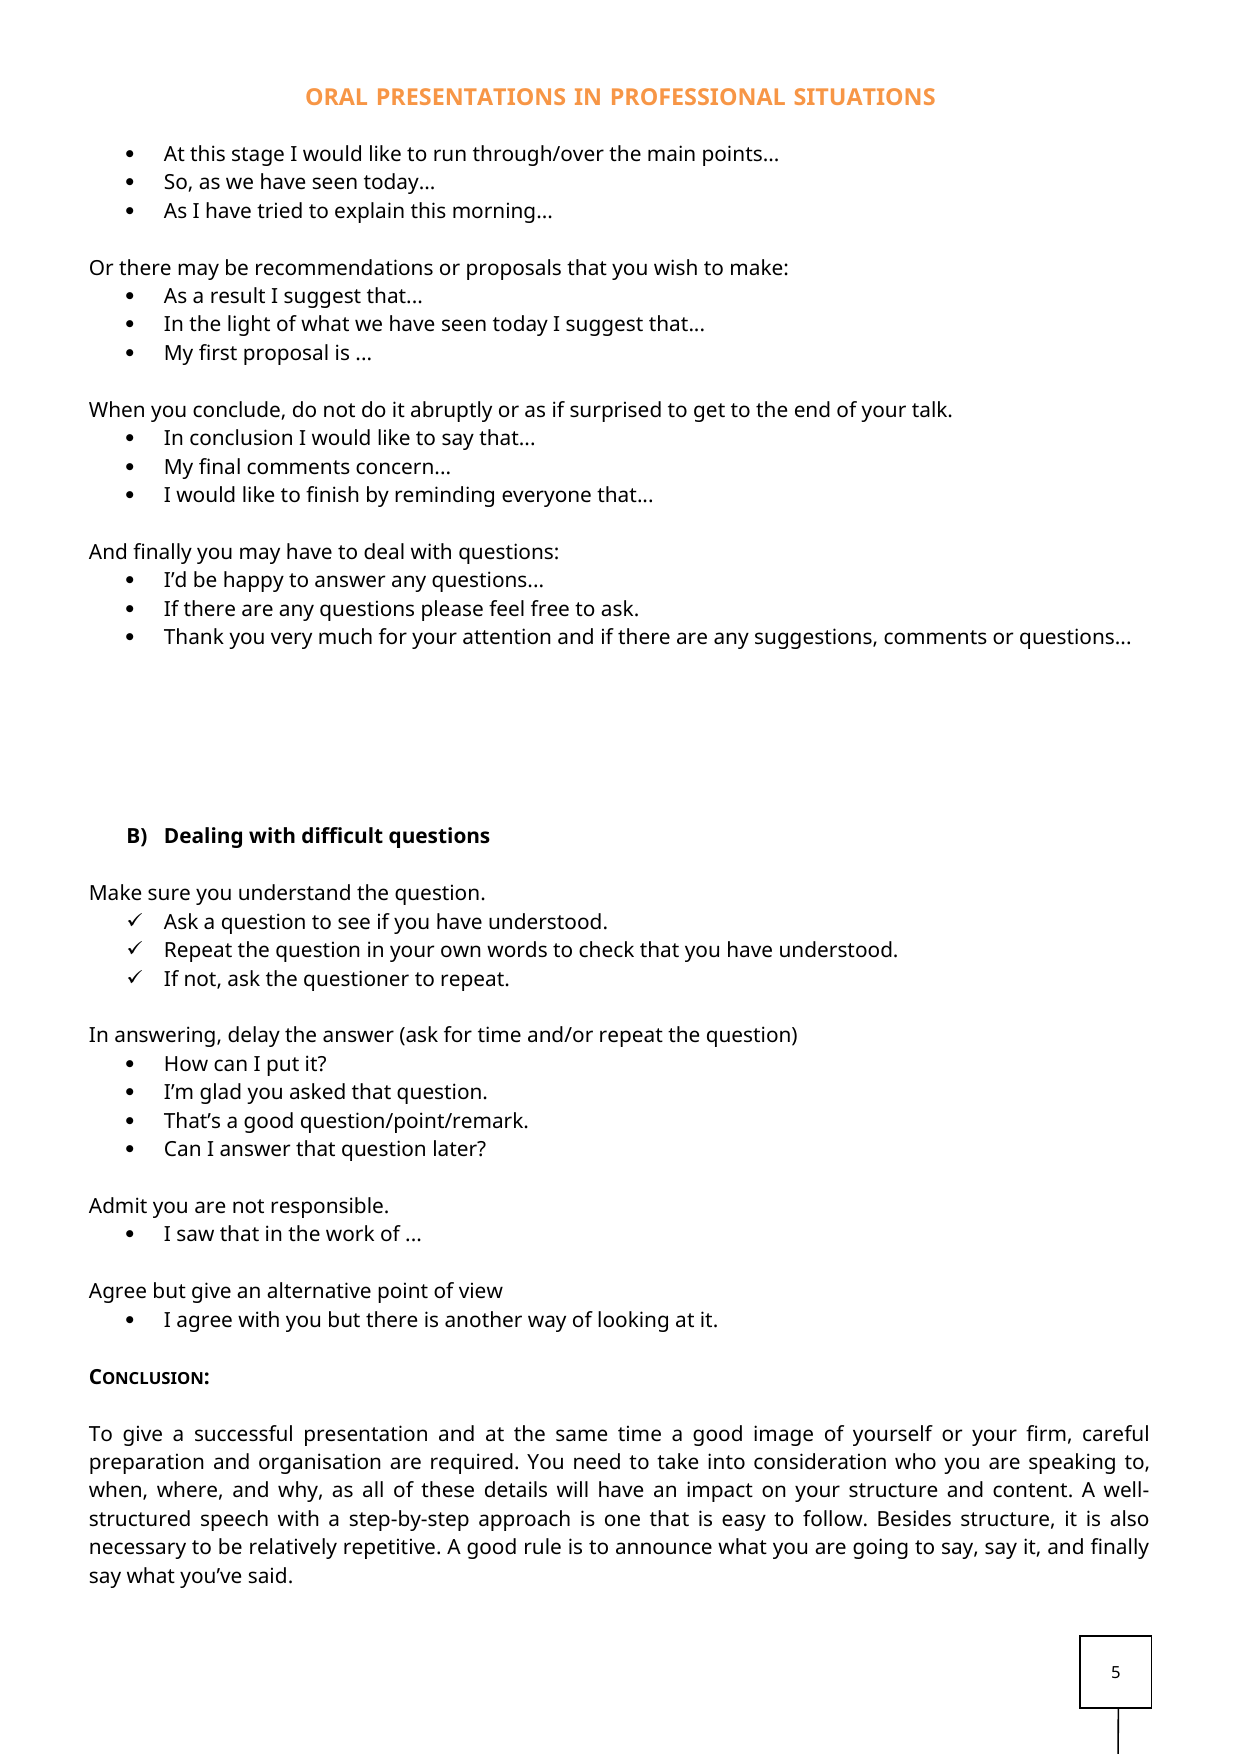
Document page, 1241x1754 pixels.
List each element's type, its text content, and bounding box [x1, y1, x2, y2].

list If there are any questions please feel free to ask. [126, 594, 1152, 622]
list That’s a good question/point/remark. [126, 1106, 1152, 1134]
list I would like to finish by reminding everyone that... [126, 480, 1152, 509]
list If not, ask the questioner to repeat. [126, 964, 1152, 992]
list I agree with you but there is another way of looking at it. [126, 1305, 1152, 1333]
text In answering, delay the answer (ask for time and/or repeat the question) [89, 1021, 1152, 1049]
list My final comments concern... [126, 452, 1152, 480]
list In conclusion I would like to say that... [126, 423, 1152, 452]
text Or there may be recommendations or proposals that you wish to make: [89, 253, 1152, 281]
list So, as we have seen today... [126, 167, 1152, 196]
list Dealing with difficult questions [126, 821, 1152, 850]
text Make sure you understand the question. [89, 878, 1152, 907]
text To give a successful presentation and at the same time a good image of yourself or your firm, careful preparation and organisation are required. You need to take into consideration who you are speaking to, when, where, and why, as all of these details will have an impact on your structure and content. A well-structured speech with a step-by-step approach is one that is easy to follow. Besides structure, it is also necessary to be relatively repetitive. A good rule is to announce what you are going to say, say it, and finally say what you’ve said. [89, 1419, 1152, 1589]
list Can I answer that question later? [126, 1134, 1152, 1163]
list Repeat the question in your own words to check that you have understood. [126, 935, 1152, 964]
list Ask a question to see if you have understood. [126, 907, 1152, 935]
list How can I put it? [126, 1049, 1152, 1077]
list As I have tried to explain this morning... [126, 196, 1152, 224]
list Thank you very much for your attention and if there are any suggestions, comments or questions... [126, 622, 1152, 651]
list As a result I suggest that... [126, 281, 1152, 309]
text Conclusion: [89, 1362, 1152, 1390]
list In the light of what we have seen today I suggest that... [126, 309, 1152, 338]
list I saw that in the work of ... [126, 1219, 1152, 1248]
text And finally you may have to deal with questions: [89, 537, 1152, 566]
text When you conclude, do not do it abruptly or as if surprised to get to the end of your talk. [89, 395, 1152, 423]
text Admit you are not responsible. [89, 1191, 1152, 1219]
list My first proposal is ... [126, 338, 1152, 366]
list At this stage I would like to run through/over the main points... [126, 139, 1152, 167]
list I’m glad you asked that question. [126, 1077, 1152, 1106]
text Agree but give an alternative point of view [89, 1276, 1152, 1305]
list I’d be happy to answer any questions... [126, 566, 1152, 594]
